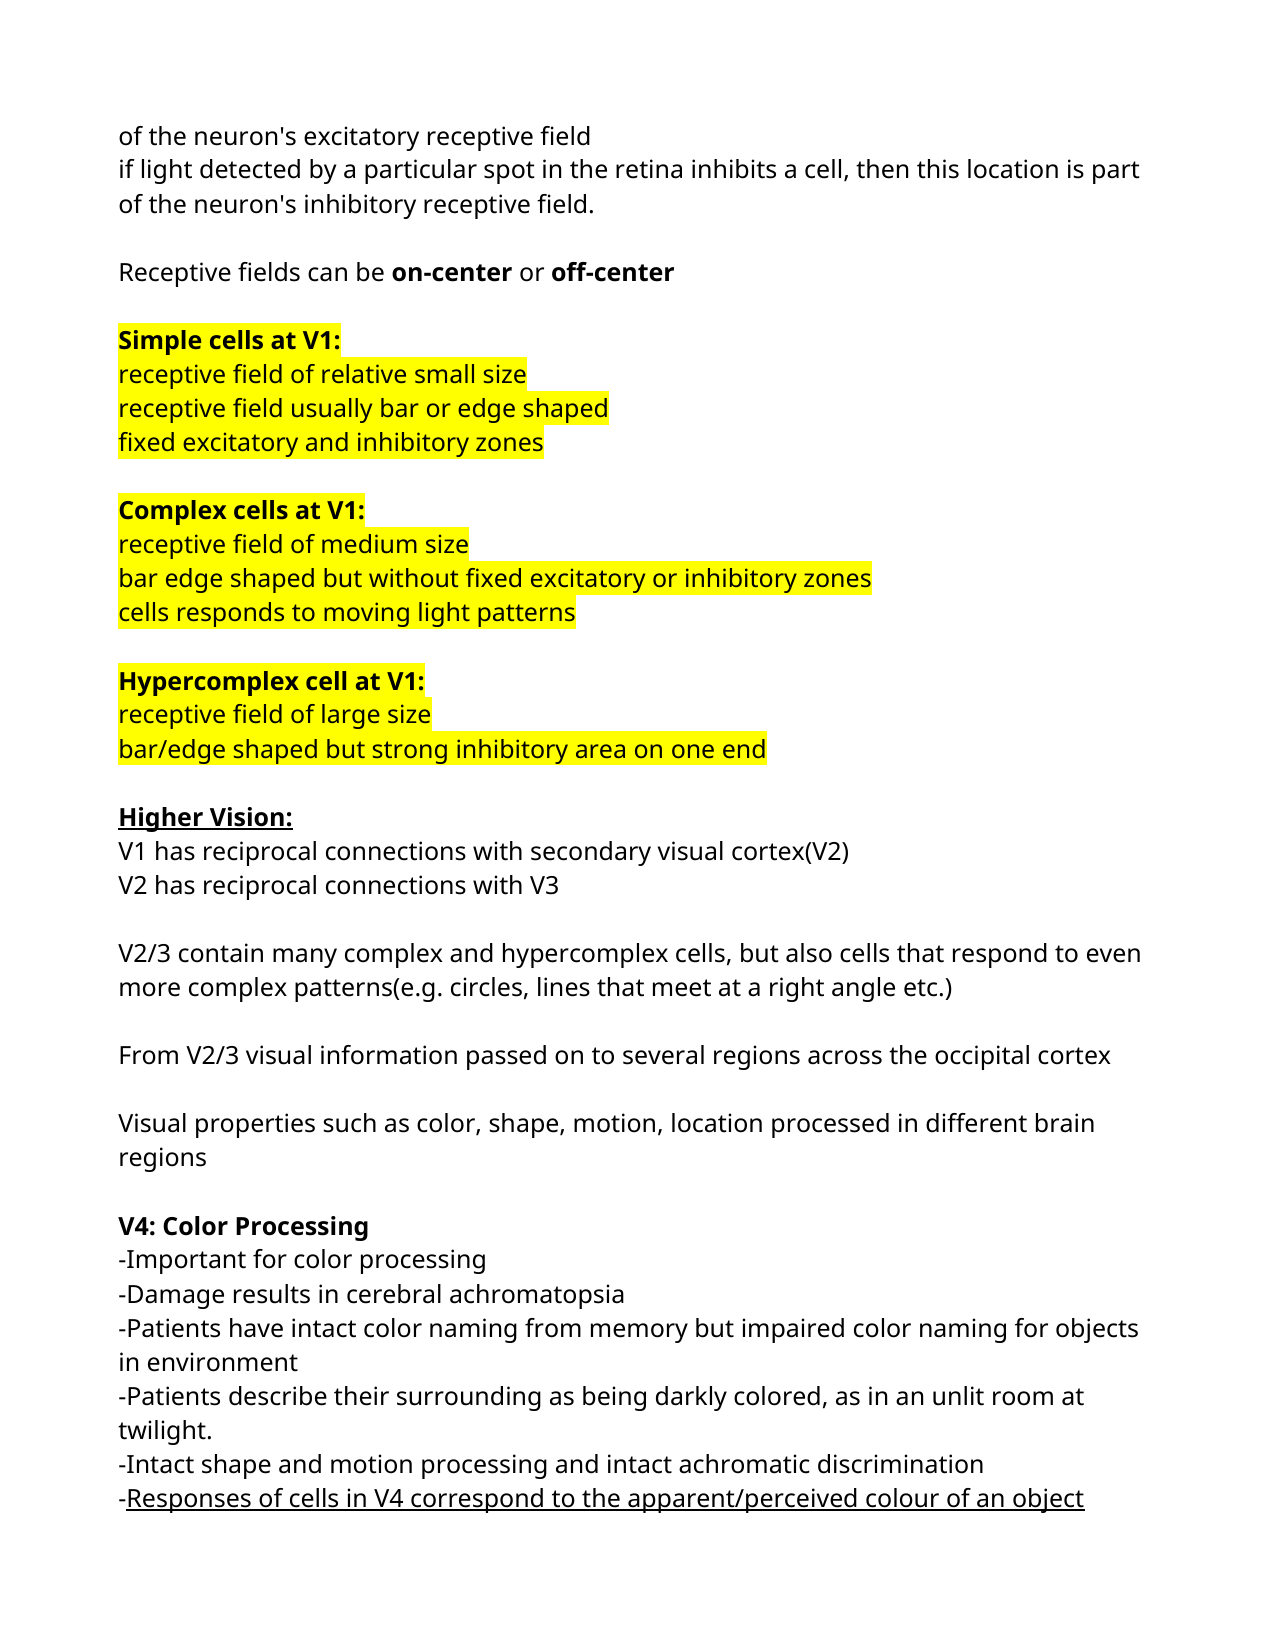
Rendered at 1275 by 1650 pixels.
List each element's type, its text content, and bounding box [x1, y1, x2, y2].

text receptive field of medium size [118, 527, 1157, 561]
text fixed excitatory and inhibitory zones [118, 425, 1157, 459]
text Receptive fields can be on-center or off-center [118, 254, 1157, 288]
text bar/edge shaped but strong inhibitory area on one end [118, 731, 1157, 765]
text if light detected by a particular spot in the retina inhibits a cell, then this location is part of the neuron's inhibitory receptive field. [118, 152, 1157, 220]
text of the neuron's excitatory receptive field [118, 118, 1157, 152]
text bar edge shaped but without fixed excitatory or inhibitory zones [118, 561, 1157, 595]
text -Patients describe their surrounding as being darkly colored, as in an unlit room at twilight. [118, 1378, 1157, 1447]
text -Responses of cells in V4 correspond to the apparent/perceived colour of an object [118, 1481, 1157, 1515]
text From V2/3 visual information passed on to several regions across the occipital cortex [118, 1038, 1157, 1072]
text V4: Color Processing [118, 1208, 1157, 1242]
text receptive field of large size [118, 697, 1157, 731]
text -Damage results in cerebral achromatopsia [118, 1276, 1157, 1310]
text Hypercomplex cell at V1: [118, 663, 1157, 697]
text Higher Vision: [118, 799, 1157, 833]
text -Intact shape and motion processing and intact achromatic discrimination [118, 1447, 1157, 1481]
text Visual properties such as color, shape, motion, location processed in different brain regions [118, 1106, 1157, 1174]
text V2/3 contain many complex and hypercomplex cells, but also cells that respond to even more complex patterns(e.g. circles, lines that meet at a right angle etc.) [118, 936, 1157, 1004]
text receptive field of relative small size [118, 357, 1157, 391]
text Complex cells at V1: [118, 493, 1157, 527]
text receptive field usually bar or edge shaped [118, 391, 1157, 425]
text -Important for color processing [118, 1242, 1157, 1276]
text V2 has reciprocal connections with V3 [118, 867, 1157, 902]
text Simple cells at V1: [118, 322, 1157, 357]
text cells responds to moving light patterns [118, 595, 1157, 629]
text V1 has reciprocal connections with secondary visual cortex(V2) [118, 833, 1157, 867]
text -Patients have intact color naming from memory but impaired color naming for objects in environment [118, 1310, 1157, 1378]
